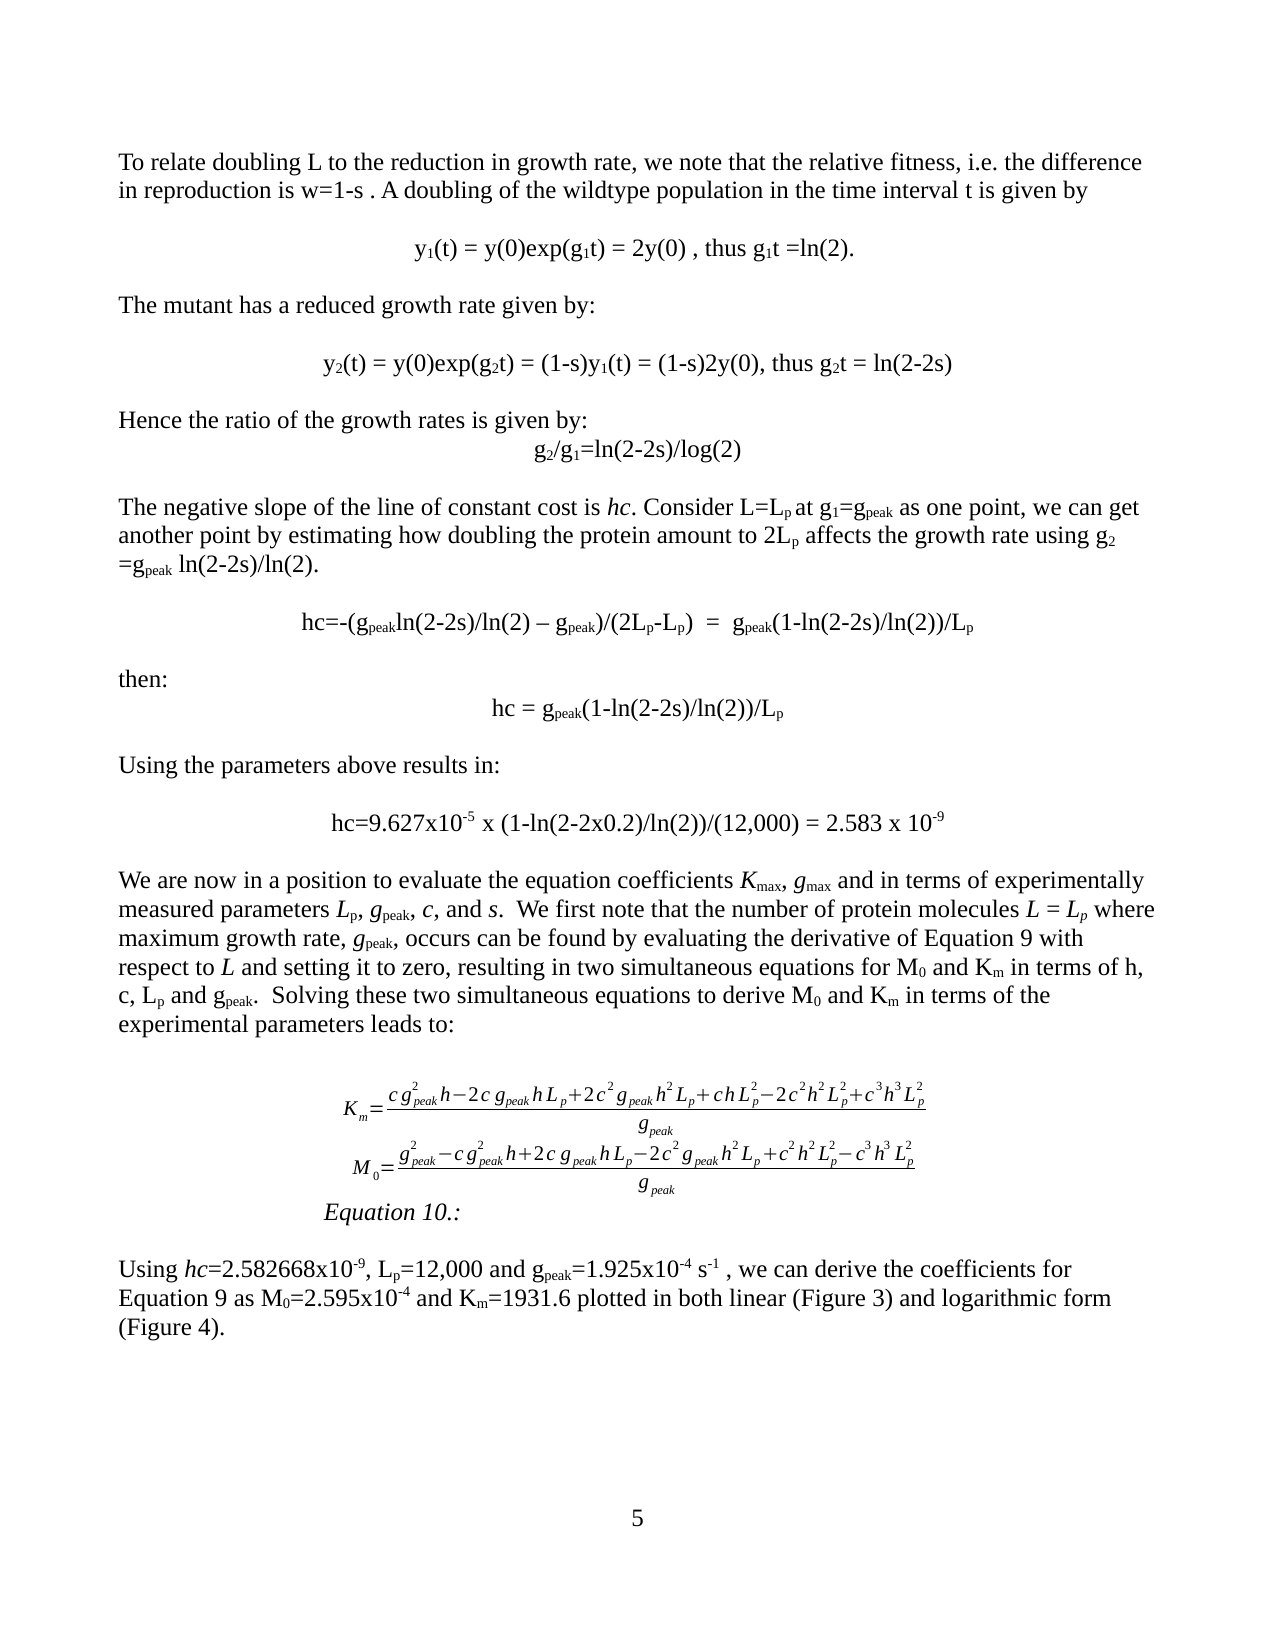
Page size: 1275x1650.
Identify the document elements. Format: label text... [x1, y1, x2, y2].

text y1(t) = y(0)exp(g1t) = 2y(0) , thus g1t =ln(2). [118, 233, 1157, 262]
text Hence the ratio of the growth rates is given by: [118, 406, 1157, 434]
text To relate doubling L to the reduction in growth rate, we note that the relative fitness, i.e. the difference in reproduction is w=1-s . A doubling of the wildtype population in the time interval t is given by [118, 147, 1157, 204]
text then: [118, 664, 1157, 693]
text hc = gpeak(1-ln(2-2s)/ln(2))/Lp [118, 693, 1157, 722]
text The mutant has a reduced growth rate given by: [118, 291, 1157, 319]
text Equation 10.: [324, 1079, 951, 1226]
text y2(t) = y(0)exp(g2t) = (1-s)y1(t) = (1-s)2y(0), thus g2t = ln(2-2s) [118, 348, 1157, 377]
text The negative slope of the line of constant cost is hc. Consider L=Lp at g1=gpeak as one point, we can get another point by estimating how doubling the protein amount to 2Lp affects the growth rate using g2 =gpeak ln(2-2s)/ln(2). [118, 492, 1157, 578]
text Using the parameters above results in: [118, 751, 1157, 779]
text Using hc=2.582668x10-9, Lp=12,000 and gpeak=1.925x10-4 s-1 , we can derive the coefficients for Equation 9 as M0=2.595x10-4 and Km=1931.6 plotted in both linear (Figure 3) and logarithmic form (Figure 4). [118, 1254, 1157, 1341]
text g2/g1=ln(2-2s)/log(2) [118, 434, 1157, 463]
text hc=9.627x10-5 x (1-ln(2-2x0.2)/ln(2))/(12,000) = 2.583 x 10-9 [118, 808, 1157, 837]
text hc=-(gpeakln(2-2s)/ln(2) – gpeak)/(2Lp-Lp) = gpeak(1-ln(2-2s)/ln(2))/Lp [118, 607, 1157, 636]
text We are now in a position to evaluate the equation coefficients Kmax, gmax and in terms of experimentally measured parameters Lp, gpeak, c, and s. We first note that the number of protein molecules L = Lp where maximum growth rate, gpeak, occurs can be found by evaluating the derivative of Equation 9 with respect to L and setting it to zero, resulting in two simultaneous equations for M0 and Km in terms of h, c, Lp and gpeak. Solving these two simultaneous equations to derive M0 and Km in terms of the experimental parameters leads to: [118, 866, 1157, 1038]
